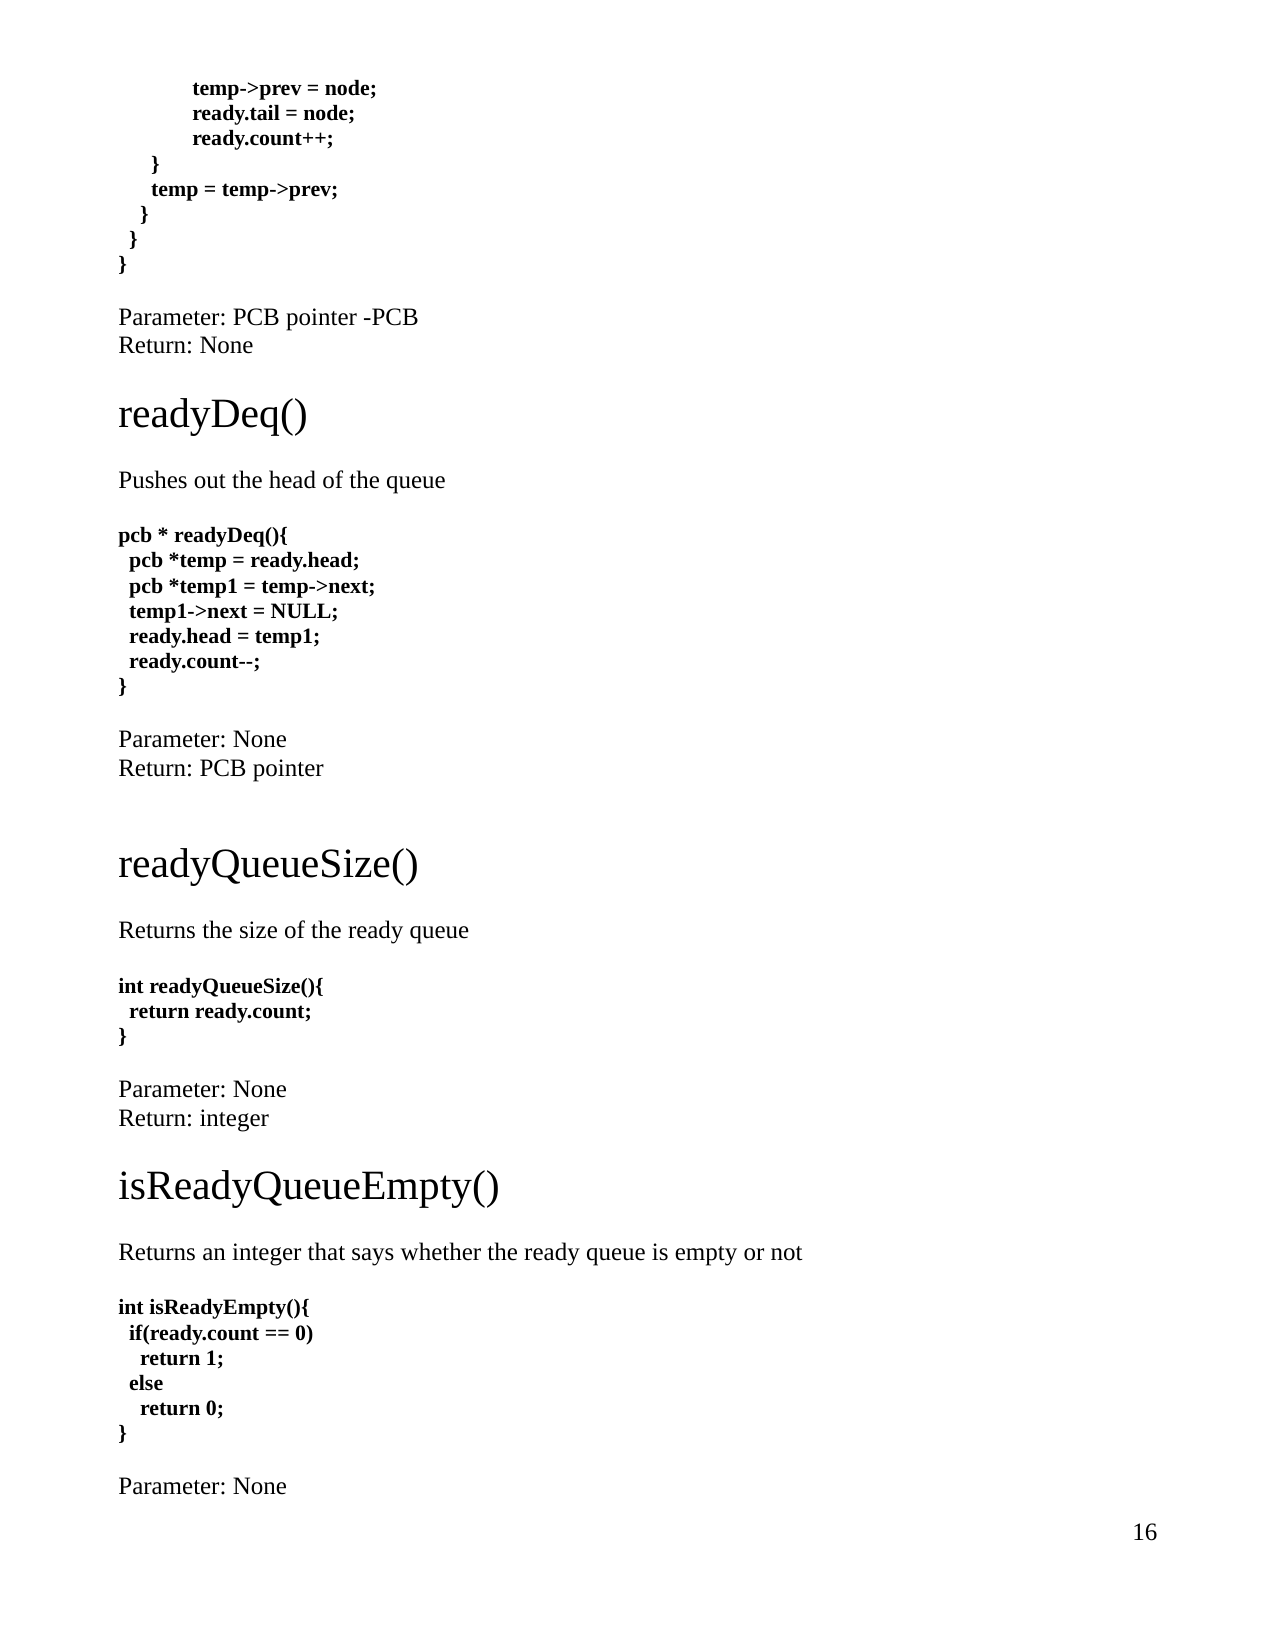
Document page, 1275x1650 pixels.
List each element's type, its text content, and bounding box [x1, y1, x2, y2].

text Pushes out the head of the queue [118, 465, 1157, 493]
text Return: PCB pointer [118, 753, 1157, 781]
text return 0; [118, 1395, 1157, 1420]
text Parameter: PCB pointer -PCB [118, 302, 1157, 331]
text } [118, 226, 1157, 251]
text } [118, 673, 1157, 699]
text else [118, 1370, 1157, 1395]
text } [118, 1420, 1157, 1446]
text Returns an integer that says whether the ready queue is empty or not [118, 1237, 1157, 1266]
text Parameter: None [118, 1074, 1157, 1103]
text pcb * readyDeq(){ [118, 522, 1157, 547]
text Return: None [118, 331, 1157, 359]
text } [118, 1023, 1157, 1049]
text pcb *temp = ready.head; [118, 547, 1157, 573]
text if(ready.count == 0) [118, 1319, 1157, 1345]
text } [118, 251, 1157, 277]
text ready.head = temp1; [118, 623, 1157, 648]
text Parameter: None [118, 1471, 1157, 1499]
text return 1; [118, 1345, 1157, 1370]
text temp = temp->prev; [118, 176, 1157, 201]
text } [118, 201, 1157, 226]
text readyDeq() [118, 388, 1157, 436]
text readyQueueSize() [118, 839, 1157, 887]
text return ready.count; [118, 998, 1157, 1023]
text Return: integer [118, 1103, 1157, 1131]
text } [118, 151, 1157, 176]
text ready.count--; [118, 648, 1157, 673]
text ready.tail = node; [118, 100, 1157, 125]
text int isReadyEmpty(){ [118, 1294, 1157, 1319]
text int readyQueueSize(){ [118, 973, 1157, 998]
text isReadyQueueEmpty() [118, 1160, 1157, 1208]
text Parameter: None [118, 724, 1157, 753]
text ready.count++; [118, 125, 1157, 151]
text temp->prev = node; [118, 75, 1157, 100]
text pcb *temp1 = temp->next; [118, 573, 1157, 598]
text temp1->next = NULL; [118, 598, 1157, 623]
text Returns the size of the ready queue [118, 916, 1157, 944]
